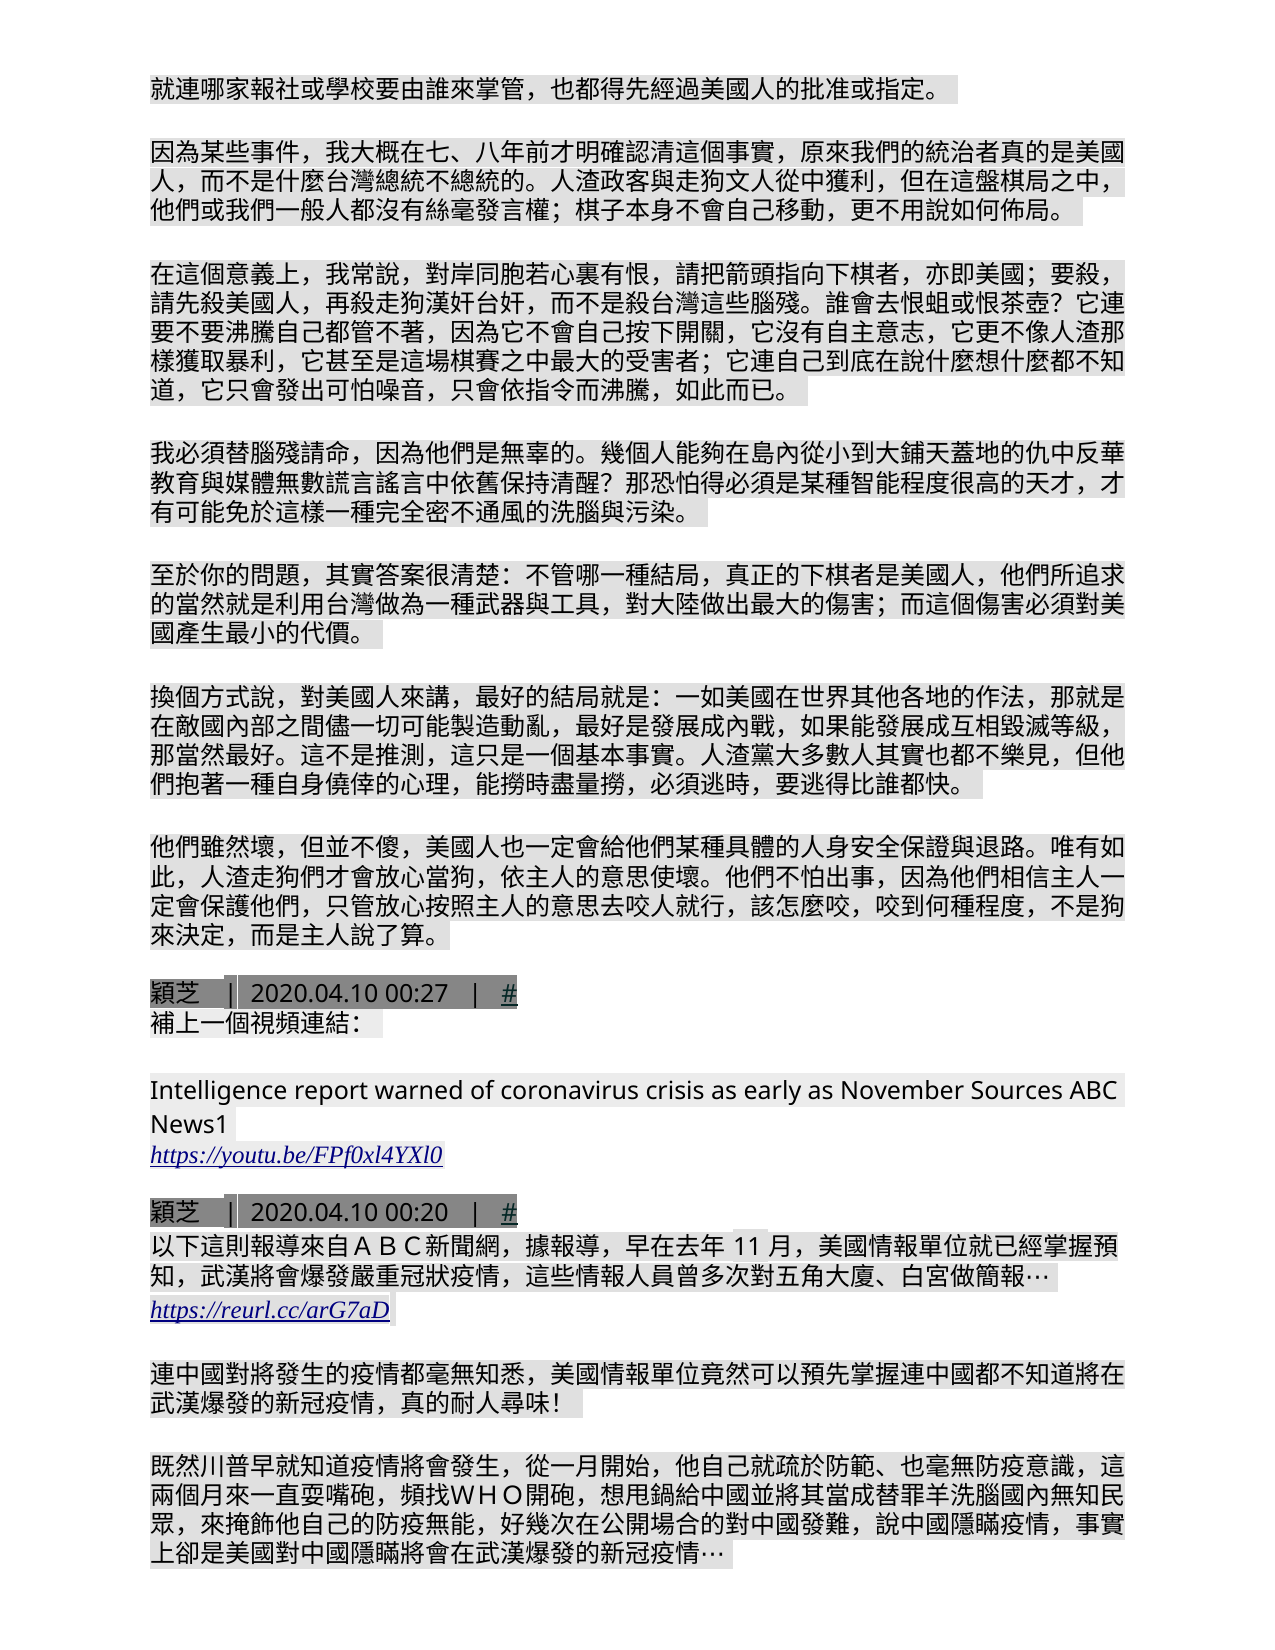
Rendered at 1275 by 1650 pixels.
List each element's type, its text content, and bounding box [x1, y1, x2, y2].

text 以下這則報導來自ＡＢＣ新聞網，據報導，早在去年 11 月，美國情報單位就已經掌握預知，武漢將會爆發嚴重冠狀疫情，這些情報人員曾多次對五角大廈、白宮做簡報⋯ https://reurl.cc/arG7aD 連中國對將發生的疫情都毫無知悉，美國情報單位竟然可以預先掌握連中國都不知道將在武漢爆發的新冠疫情，真的耐人尋味！ 既然川普早就知道疫情將會發生，從一月開始，他自己就疏於防範、也毫無防疫意識，這兩個月來一直耍嘴砲，頻找ＷＨＯ開砲，想甩鍋給中國並將其當成替罪羊洗腦國內無知民眾，來掩飾他自己的防疫無能，好幾次在公開場合的對中國發難，說中國隱瞞疫情，事實上卻是美國對中國隱瞞將會在武漢爆發的新冠疫情⋯ [150, 1228, 1125, 1569]
text 穎芝 | 2020.04.10 00:20 | # [150, 1194, 1125, 1228]
text 補上一個視頻連結： Intelligence report warned of coronavirus crisis as early as November Sources ABC News1 https://youtu.be/FPf0xl4YXl0 [150, 1009, 1125, 1169]
text 穎芝 | 2020.04.10 00:27 | # [150, 975, 1125, 1009]
text 就連哪家報社或學校要由誰來掌管，也都得先經過美國人的批准或指定。 因為某些事件，我大概在七、八年前才明確認清這個事實，原來我們的統治者真的是美國人，而不是什麼台灣總統不總統的。人渣政客與走狗文人從中獲利，但在這盤棋局之中，他們或我們一般人都沒有絲毫發言權；棋子本身不會自己移動，更不用說如何佈局。 在這個意義上，我常說，對岸同胞若心裏有恨，請把箭頭指向下棋者，亦即美國；要殺，請先殺美國人，再殺走狗漢奸台奸，而不是殺台灣這些腦殘。誰會去恨蛆或恨茶壺？它連要不要沸騰自己都管不著，因為它不會自己按下開關，它沒有自主意志，它更不像人渣那樣獲取暴利，它甚至是這場棋賽之中最大的受害者；它連自己到底在說什麼想什麼都不知道，它只會發出可怕噪音，只會依指令而沸騰，如此而已。 我必須替腦殘請命，因為他們是無辜的。幾個人能夠在島內從小到大鋪天蓋地的仇中反華教育與媒體無數謊言謠言中依舊保持清醒？那恐怕得必須是某種智能程度很高的天才，才有可能免於這樣一種完全密不通風的洗腦與污染。 至於你的問題，其實答案很清楚：不管哪一種結局，真正的下棋者是美國人，他們所追求的當然就是利用台灣做為一種武器與工具，對大陸做出最大的傷害；而這個傷害必須對美國產生最小的代價。 換個方式說，對美國人來講，最好的結局就是：一如美國在世界其他各地的作法，那就是在敵國內部之間儘一切可能製造動亂，最好是發展成內戰，如果能發展成互相毀滅等級，那當然最好。這不是推測，這只是一個基本事實。人渣黨大多數人其實也都不樂見，但他們抱著一種自身僥倖的心理，能撈時盡量撈，必須逃時，要逃得比誰都快。 他們雖然壞，但並不傻，美國人也一定會給他們某種具體的人身安全保證與退路。唯有如此，人渣走狗們才會放心當狗，依主人的意思使壞。他們不怕出事，因為他們相信主人一定會保護他們，只管放心按照主人的意思去咬人就行，該怎麼咬，咬到何種程度，不是狗來決定，而是主人說了算。 [150, 75, 1125, 950]
